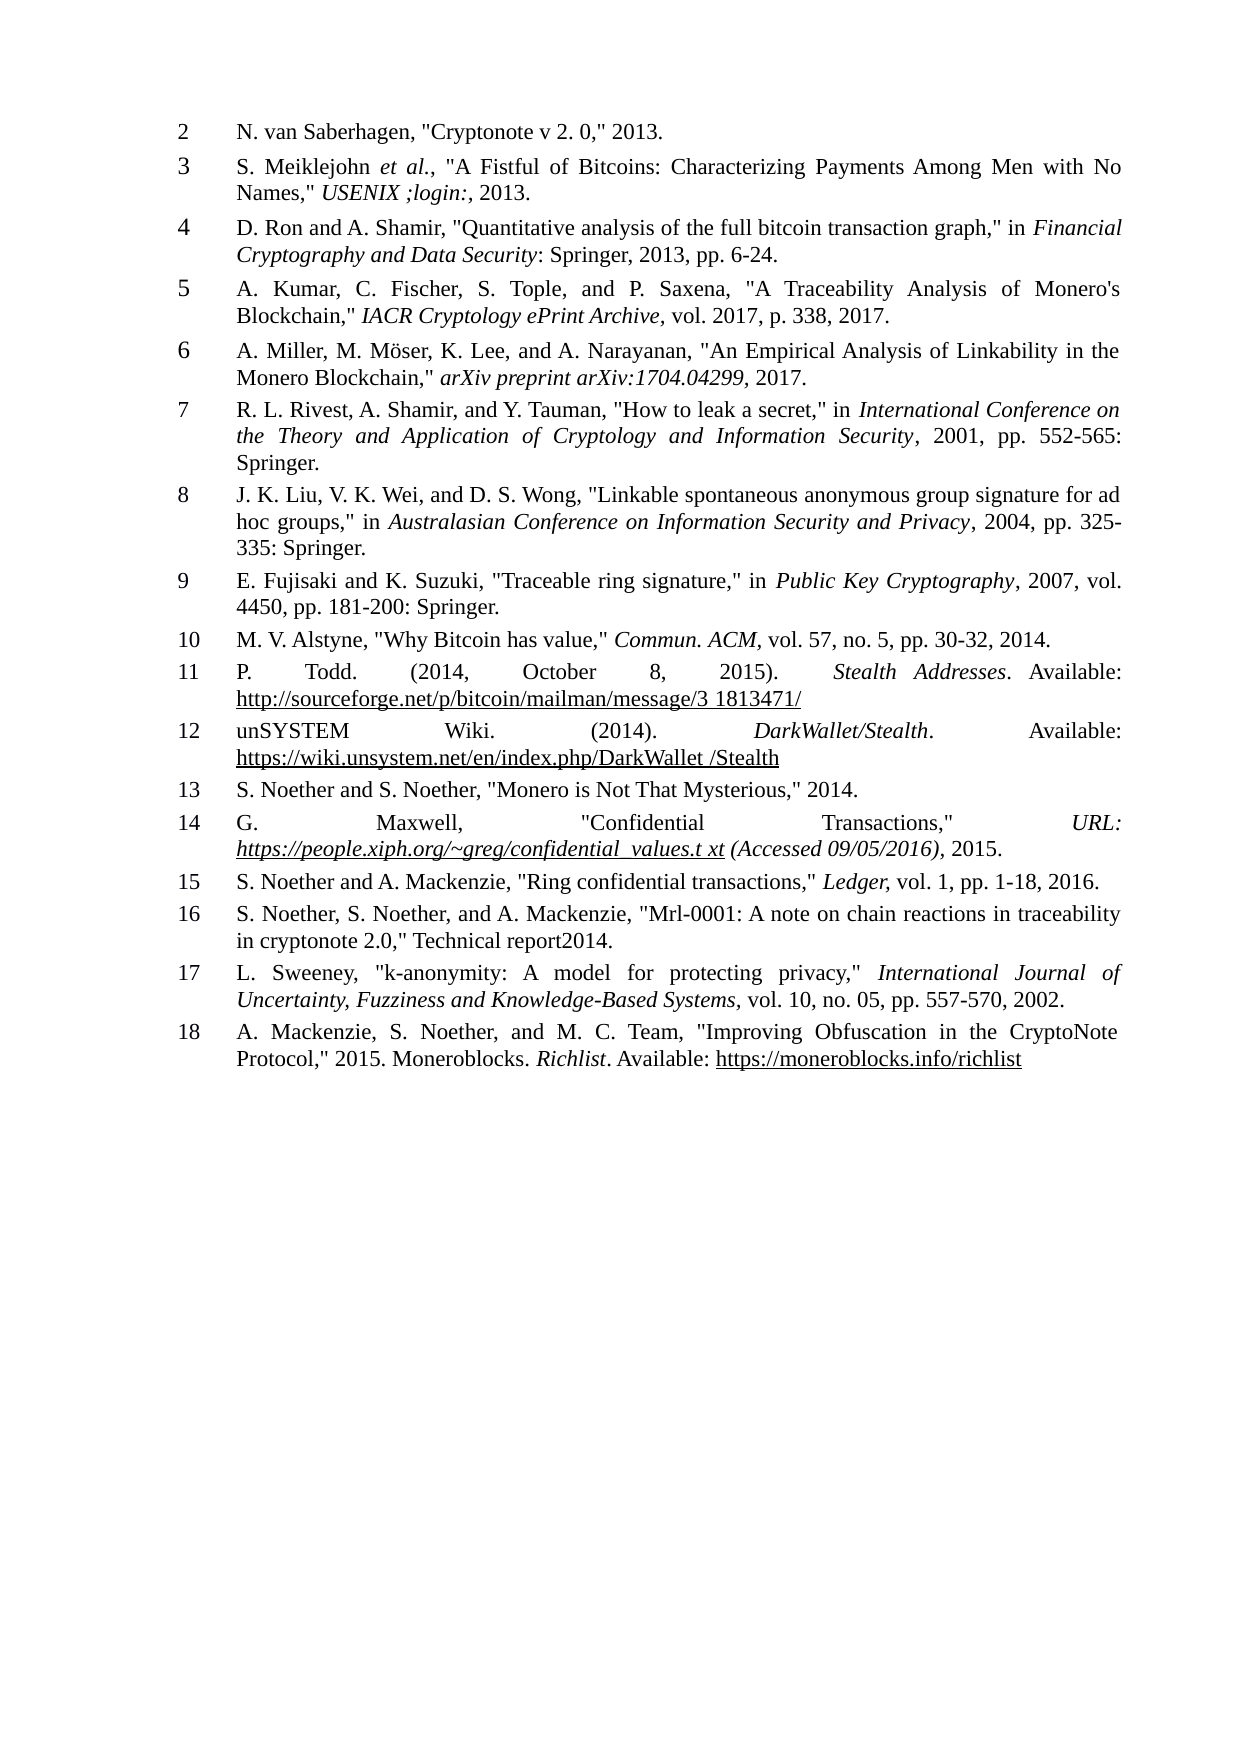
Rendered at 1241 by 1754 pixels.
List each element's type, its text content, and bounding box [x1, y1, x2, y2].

list M. V. Alstyne, "Why Bitcoin has value," Commun. ACM, vol. 57, no. 5, pp. 30-32, 2014. [177, 626, 1122, 652]
list N. van Saberhagen, "Cryptonote v 2. 0," 2013. [177, 118, 1122, 144]
list L. Sweeney, "k-anonymity: A model for protecting privacy," International Journal of Uncertainty, Fuzziness and Knowledge-Based Systems, vol. 10, no. 05, pp. 557-570, 2002. [177, 959, 1122, 1012]
list E. Fujisaki and K. Suzuki, "Traceable ring signature," in Public Key Cryptography, 2007, vol. 4450, pp. 181-200: Springer. [177, 567, 1122, 619]
list J. K. Liu, V. K. Wei, and D. S. Wong, "Linkable spontaneous anonymous group signature for ad hoc groups," in Australasian Conference on Information Security and Privacy, 2004, pp. 325-335: Springer. [177, 481, 1122, 561]
list P. Todd. (2014, October 8, 2015). Stealth Addresses. Available: http://sourceforge.net/p/bitcoin/mailman/message/3 1813471/ [177, 658, 1122, 711]
list S. Noether and S. Noether, "Monero is Not That Mysterious," 2014. [177, 776, 1120, 803]
list G. Maxwell, "Confidential Transactions," URL: https://people.xiph.org/~greg/confidential_values.t xt (Accessed 09/05/2016), 2015. [177, 809, 1122, 862]
list A. Kumar, C. Fischer, S. Tople, and P. Saxena, "A Traceability Analysis of Monero's Blockchain," IACR Cryptology ePrint Archive, vol. 2017, p. 338, 2017. [177, 273, 1122, 328]
list unSYSTEM Wiki. (2014). DarkWallet/Stealth. Available: https://wiki.unsystem.net/en/index.php/DarkWallet /Stealth [177, 717, 1122, 770]
list S. Noether and A. Mackenzie, "Ring confidential transactions," Ledger, vol. 1, pp. 1-18, 2016. [177, 868, 1122, 894]
list R. L. Rivest, A. Shamir, and Y. Tauman, "How to leak a secret," in International Conference on the Theory and Application of Cryptology and Information Security, 2001, pp. 552-565: Springer. [177, 396, 1122, 475]
list D. Ron and A. Shamir, "Quantitative analysis of the full bitcoin transaction graph," in Financial Cryptography and Data Security: Springer, 2013, pp. 6-24. [177, 212, 1122, 267]
list S. Noether, S. Noether, and A. Mackenzie, "Mrl-0001: A note on chain reactions in traceability in cryptonote 2.0," Technical report2014. [177, 900, 1122, 953]
list A. Miller, M. Möser, K. Lee, and A. Narayanan, "An Empirical Analysis of Linkability in the Monero Blockchain," arXiv preprint arXiv:1704.04299, 2017. [177, 335, 1122, 390]
list A. Mackenzie, S. Noether, and M. C. Team, "Improving Obfuscation in the CryptoNote Protocol," 2015. Moneroblocks. Richlist. Available: https://moneroblocks.info/richlist [177, 1018, 1120, 1071]
list S. Meiklejohn et al., "A Fistful of Bitcoins: Characterizing Payments Among Men with No Names," USENIX ;login:, 2013. [177, 151, 1122, 206]
